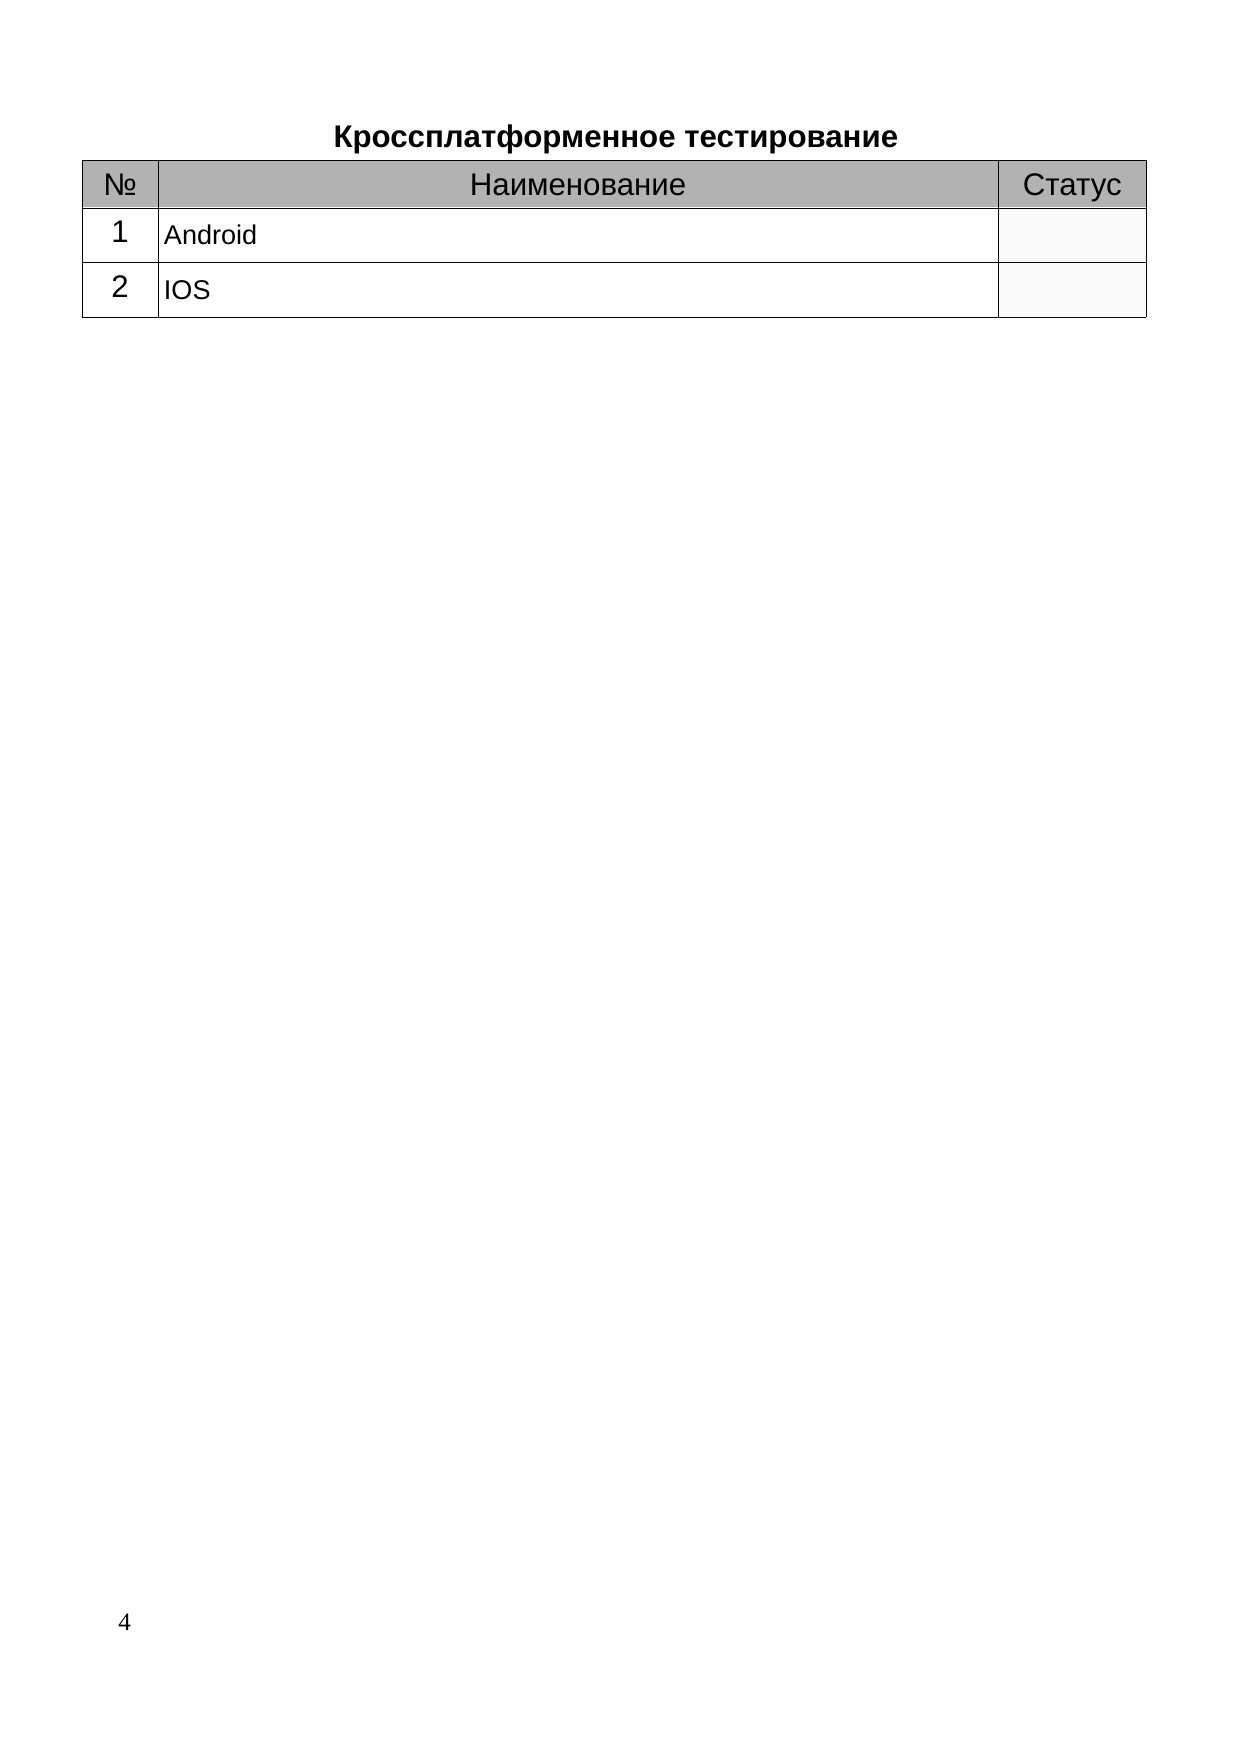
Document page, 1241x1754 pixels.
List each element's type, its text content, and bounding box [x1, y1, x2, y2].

text Кроссплатформенное тестирование [118, 118, 1122, 154]
table_header Статус [999, 161, 1146, 207]
table_cell [999, 263, 1146, 317]
table_cell 1 [83, 209, 158, 262]
table_cell [999, 209, 1146, 262]
table_cell 2 [83, 263, 158, 317]
table_cell IOS [159, 263, 998, 317]
table_cell Android [159, 209, 998, 262]
table_header № [83, 161, 158, 207]
table_header Наименование [159, 161, 998, 207]
